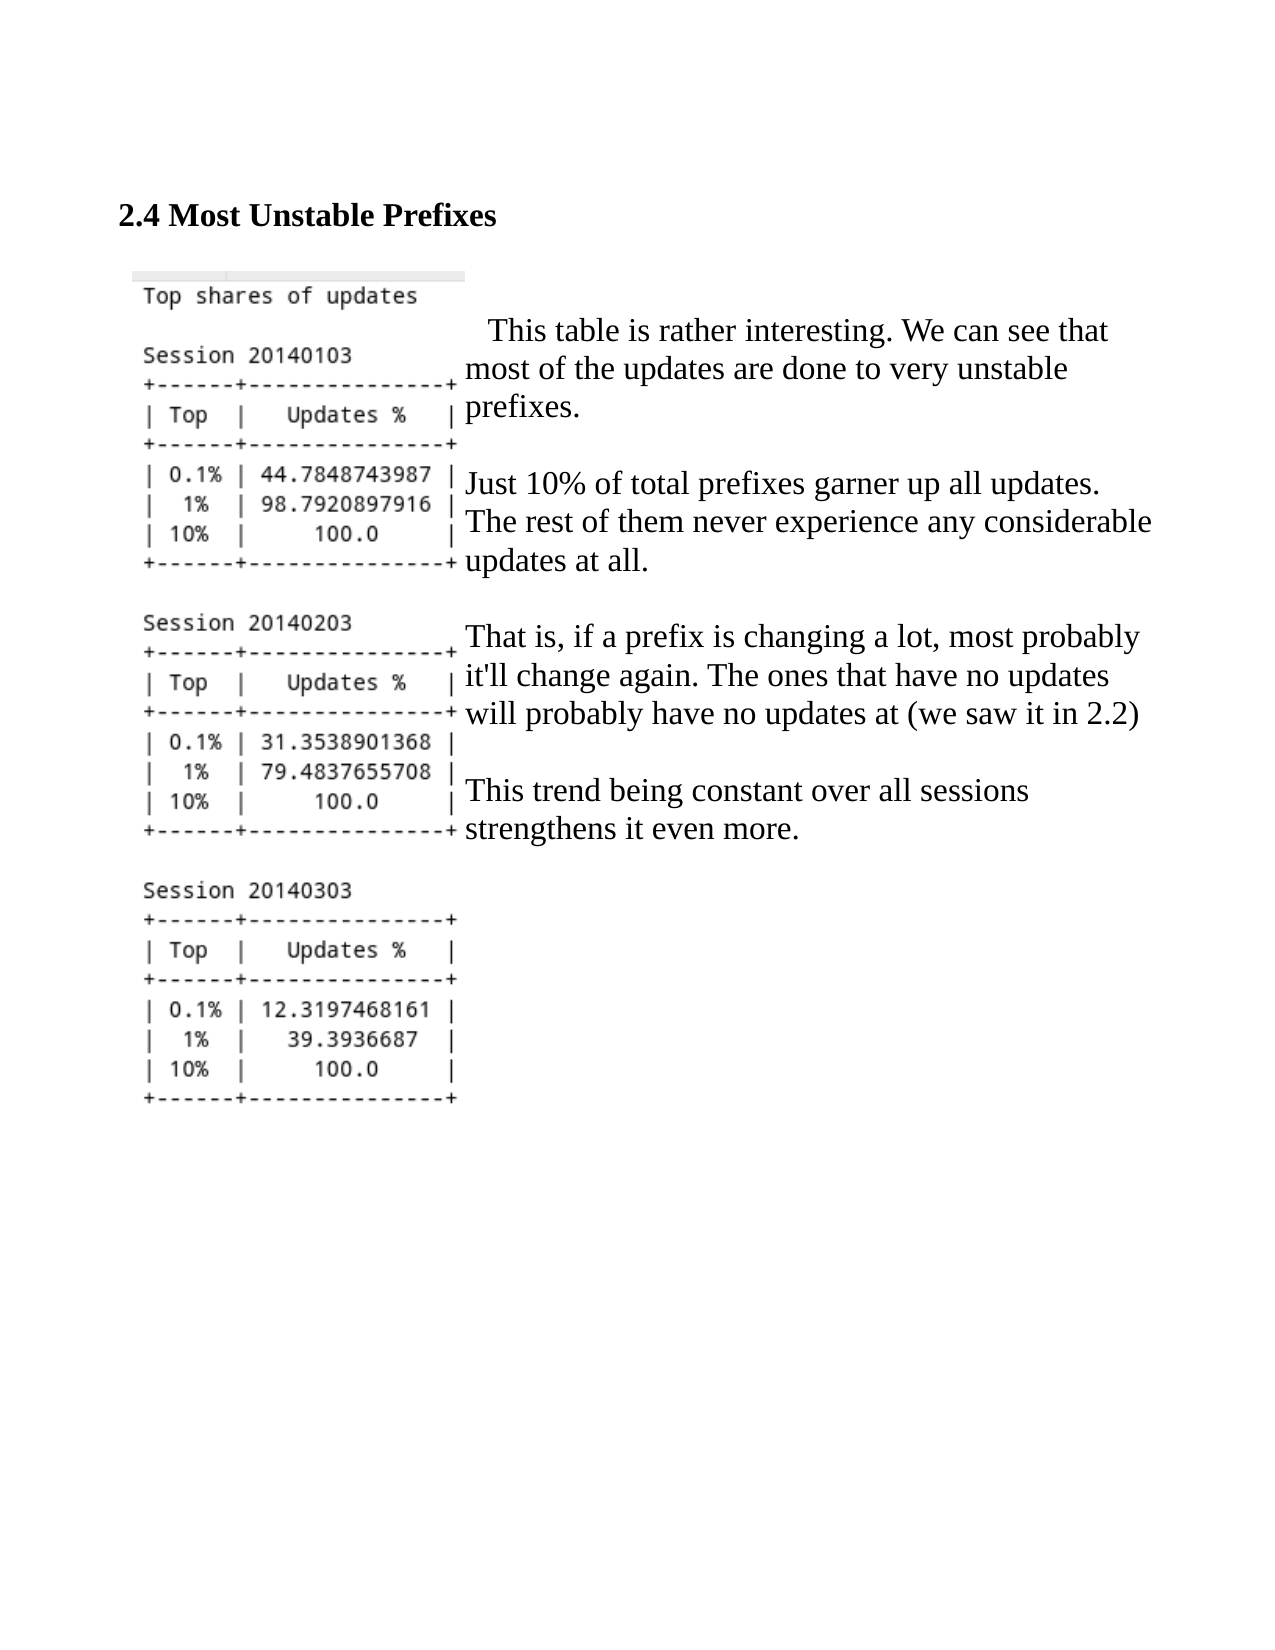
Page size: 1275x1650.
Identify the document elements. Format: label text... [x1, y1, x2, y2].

picture [132, 271, 465, 1116]
text This trend being constant over all sessions strengthens it even more. [465, 770, 1157, 846]
text This table is rather interesting. We can see that most of the updates are done to very unstable prefixes. [465, 310, 1157, 425]
text 2.4 Most Unstable Prefixes [118, 195, 1157, 233]
text Just 10% of total prefixes garner up all updates. The rest of them never experience any considerable updates at all. [465, 463, 1157, 578]
text That is, if a prefix is changing a lot, most probably it'll change again. The ones that have no updates will probably have no updates at (we saw it in 2.2) [465, 616, 1157, 731]
